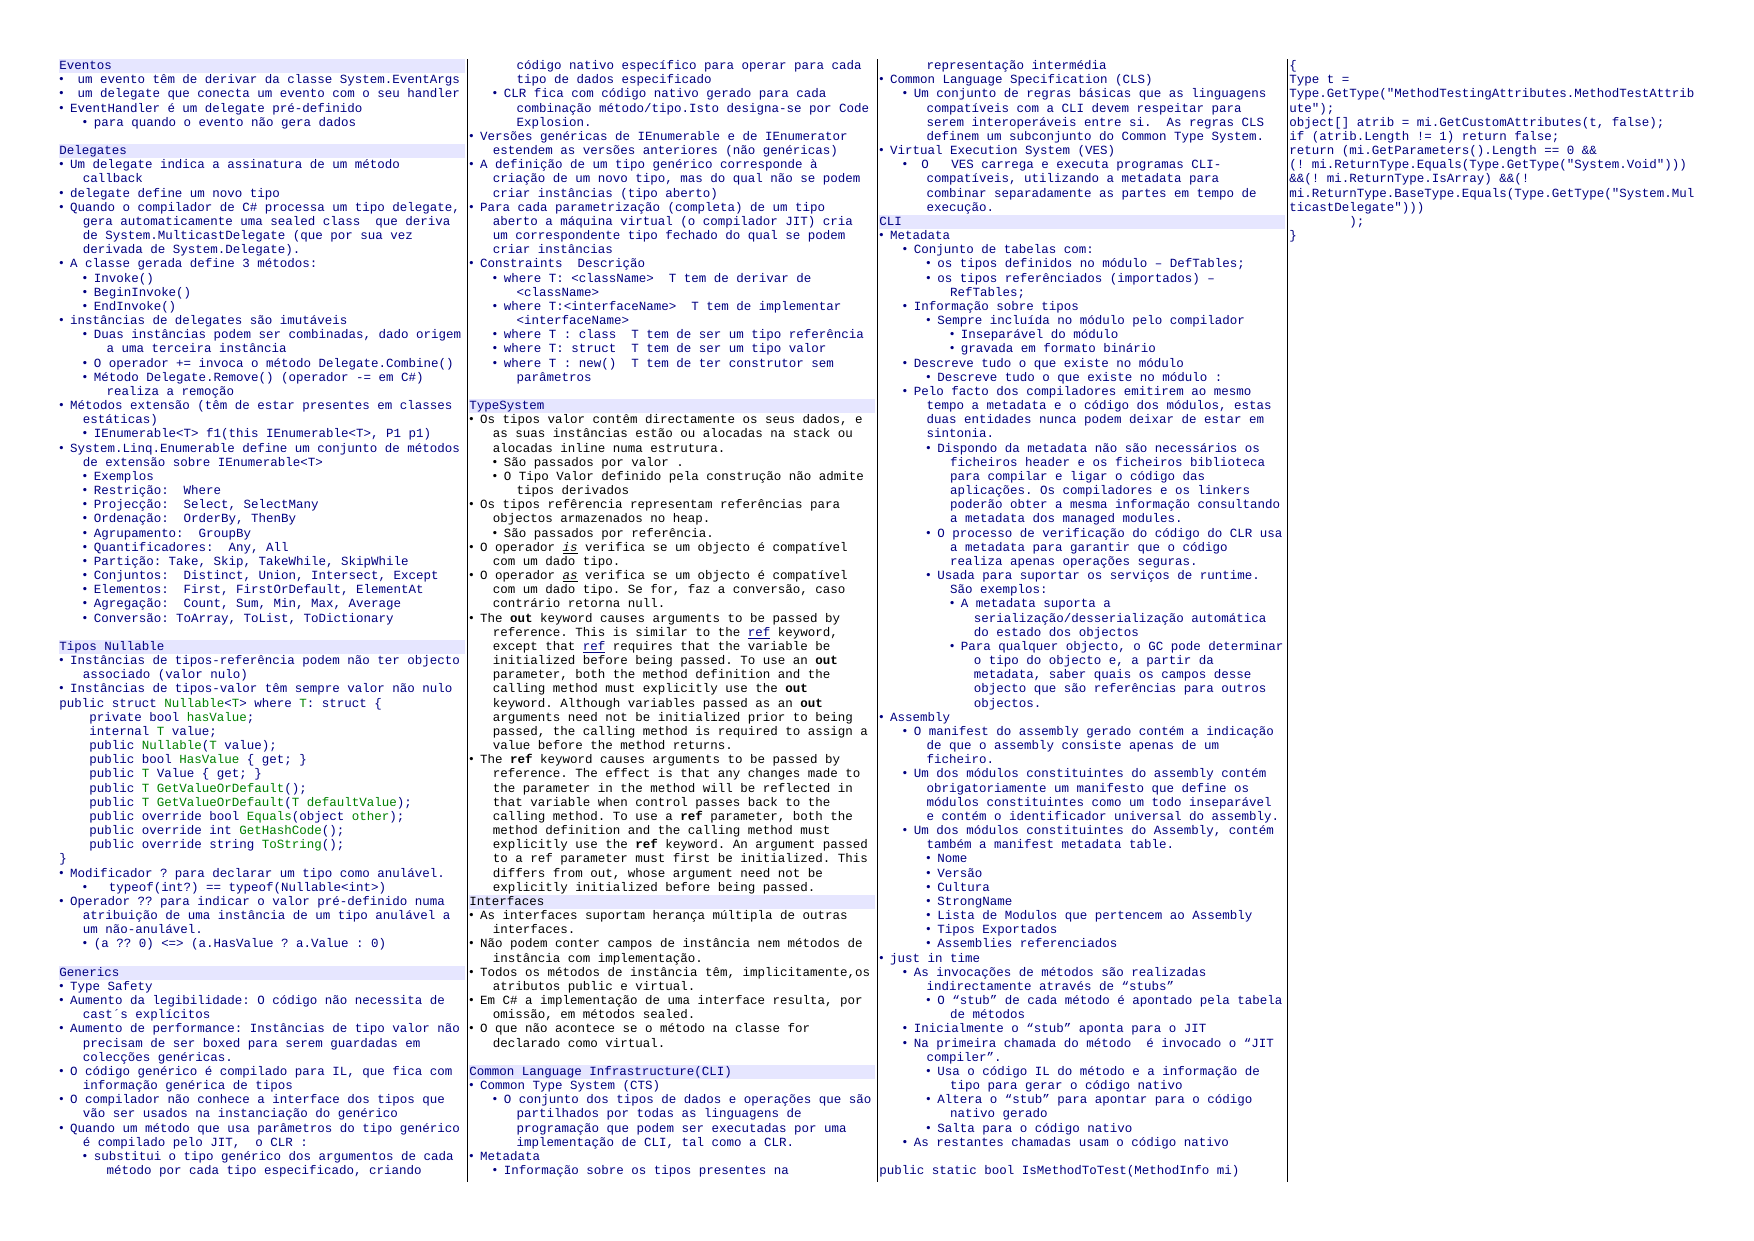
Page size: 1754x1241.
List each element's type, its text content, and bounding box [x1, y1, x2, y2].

list Todos os métodos de instância têm, implicitamente,os atributos public e virtual. [469, 966, 875, 994]
text public override int GetHashCode(); [59, 824, 465, 838]
list O “stub” de cada método é apontado pela tabela de métodos [926, 994, 1285, 1022]
list Constraints Descrição [469, 257, 875, 272]
list A metadata suporta a serialização/desserialização automática do estado dos objectos [950, 597, 1285, 640]
list Instâncias de tipos-referência podem não ter objecto associado (valor nulo) [59, 654, 465, 682]
list Assembly [879, 711, 1285, 725]
list Aumento da legibilidade: O código não necessita de cast´s explícitos [59, 994, 465, 1022]
text object[] atrib = mi.GetCustomAttributes(t, false); [1289, 116, 1695, 130]
list Os tipos valor contêm directamente os seus dados, e as suas instâncias estão ou alocadas na stack ou alocadas inline numa estrutura. [469, 413, 875, 456]
list Descreve tudo o que existe no módulo [903, 357, 1285, 371]
list Metadata [879, 229, 1285, 243]
text Tipos Nullable [59, 640, 465, 654]
list Conversão: ToArray, ToList, ToDictionary [83, 612, 465, 626]
list Conjuntos: Distinct, Union, Intersect, Except [83, 569, 465, 583]
list BeginInvoke() [83, 286, 465, 300]
list O processo de verificação do código do CLR usa a metadata para garantir que o código realiza apenas operações seguras. [926, 527, 1285, 569]
text public Nullable(T value); [59, 739, 465, 753]
text public T GetValueOrDefault(T defaultValue); [59, 796, 465, 810]
list O operador += invoca o método Delegate.Combine() [83, 357, 465, 371]
list where T:<interfaceName> T tem de implementar <interfaceName> [493, 300, 875, 328]
text (! mi.ReturnType.Equals(Type.GetType("System.Void"))) &&(! mi.ReturnType.IsArray) &&(! mi.ReturnType.BaseType.Equals(Type.GetType("System.MulticastDelegate"))) [1289, 158, 1695, 215]
text public T GetValueOrDefault(); [59, 782, 465, 796]
list Inicialmente o “stub” aponta para o JIT [903, 1022, 1285, 1037]
text private bool hasValue; [59, 711, 465, 725]
list IEnumerable<T> f1(this IEnumerable<T>, P1 p1) [83, 427, 465, 442]
list Lista de Modulos que pertencem ao Assembly [926, 909, 1285, 923]
list Exemplos [83, 470, 465, 484]
list The ref keyword causes arguments to be passed by reference. The effect is that any changes made to the parameter in the method will be reflected in that variable when control passes back to the calling method. To use a ref parameter, both the method definition and the calling method must explicitly use the ref keyword. An argument passed to a ref parameter must first be initialized. This differs from out, whose argument need not be explicitly initialized before being passed. [469, 753, 875, 895]
list where T: struct T tem de ser um tipo valor [493, 342, 875, 357]
list Quantificadores: Any, All [83, 541, 465, 555]
list Conjunto de tabelas com: [903, 243, 1285, 257]
list As interfaces suportam herança múltipla de outras interfaces. [469, 909, 875, 937]
text public override bool Equals(object other); [59, 810, 465, 824]
list Quando o compilador de C# processa um tipo delegate, gera automaticamente uma sealed class que deriva de System.MulticastDelegate (que por sua vez derivada de System.Delegate). [59, 201, 465, 257]
list São passados por referência. [493, 527, 875, 541]
text public struct Nullable<T> where T: struct { [59, 697, 465, 711]
list Agregação: Count, Sum, Min, Max, Average [83, 597, 465, 612]
list Informação sobre tipos [903, 300, 1285, 314]
list (a ?? 0) <=> (a.HasValue ? a.Value : 0) [83, 937, 465, 952]
text public override string ToString(); [59, 838, 465, 852]
text public T Value { get; } [59, 767, 465, 782]
list Duas instâncias podem ser combinadas, dado origem a uma terceira instância [83, 328, 465, 357]
list um delegate que conecta um evento com o seu handler [59, 87, 465, 102]
text if (atrib.Length != 1) return false; [1289, 130, 1695, 144]
list Pelo facto dos compiladores emitirem ao mesmo tempo a metadata e o código dos módulos, estas duas entidades nunca podem deixar de estar em sintonia. [903, 385, 1285, 442]
list Ordenação: OrderBy, ThenBy [83, 512, 465, 527]
list Um conjunto de regras básicas que as linguagens compatíveis com a CLI devem respeitar para serem interoperáveis entre si. As regras CLS definem um subconjunto do Common Type System. [903, 87, 1285, 144]
list Partição: Take, Skip, TakeWhile, SkipWhile [83, 555, 465, 569]
list Método Delegate.Remove() (operador -= em C#) realiza a remoção [83, 371, 465, 399]
text public bool HasValue { get; } [59, 753, 465, 767]
list Os tipos refêrencia representam referências para objectos armazenados no heap. [469, 498, 875, 527]
text Delegates [59, 144, 465, 158]
list representação intermédia [903, 59, 1285, 73]
list As invocações de métodos são realizadas indirectamente através de “stubs” [903, 966, 1285, 994]
list Virtual Execution System (VES) [879, 144, 1285, 158]
list um evento têm de derivar da classe System.EventArgs [59, 73, 465, 87]
list EventHandler é um delegate pré-definido [59, 102, 465, 116]
list Inseparável do módulo [950, 328, 1285, 342]
text return (mi.GetParameters().Length == 0 && [1289, 144, 1695, 158]
list Um delegate indica a assinatura de um método callback [59, 158, 465, 187]
list CLR fica com código nativo gerado para cada combinação método/tipo.Isto designa-se por Code Explosion. [493, 87, 875, 130]
text Generics [59, 966, 465, 980]
list As restantes chamadas usam o código nativo [903, 1136, 1285, 1150]
list Sempre incluída no módulo pelo compilador [926, 314, 1285, 328]
list O compilador não conhece a interface dos tipos que vão ser usados na instanciação do genérico [59, 1093, 465, 1122]
list The out keyword causes arguments to be passed by reference. This is similar to the ref keyword, except that ref requires that the variable be initialized before being passed. To use an out parameter, both the method definition and the calling method must explicitly use the out keyword. Although variables passed as an out arguments need not be initialized prior to being passed, the calling method is required to assign a value before the method returns. [469, 612, 875, 753]
list where T : class T tem de ser um tipo referência [493, 328, 875, 342]
list Aumento de performance: Instâncias de tipo valor não precisam de ser boxed para serem guardadas em colecções genéricas. [59, 1022, 465, 1065]
list Nome [926, 852, 1285, 867]
list os tipos referênciados (importados) – RefTables; [926, 272, 1285, 300]
list typeof(int?) == typeof(Nullable<int>) [83, 881, 465, 895]
list A definição de um tipo genérico corresponde à criação de um novo tipo, mas do qual não se podem criar instâncias (tipo aberto) [469, 158, 875, 201]
list System.Linq.Enumerable define um conjunto de métodos de extensão sobre IEnumerable<T> [59, 442, 465, 470]
text internal T value; [59, 725, 465, 739]
list O manifest do assembly gerado contém a indicação de que o assembly consiste apenas de um ficheiro. [903, 725, 1285, 767]
list EndInvoke() [83, 300, 465, 314]
list São passados por valor . [493, 456, 875, 470]
text Type t = Type.GetType("MethodTestingAttributes.MethodTestAttribute"); [1289, 73, 1695, 116]
list Usada para suportar os serviços de runtime. São exemplos: [926, 569, 1285, 597]
text public static bool IsMethodToTest(MethodInfo mi) [879, 1164, 1285, 1178]
text Eventos [59, 59, 465, 73]
list Tipos Exportados [926, 923, 1285, 937]
text { [1289, 59, 1695, 73]
list Na primeira chamada do método é invocado o “JIT compiler”. [903, 1037, 1285, 1065]
list Assemblies referenciados [926, 937, 1285, 952]
list Usa o código IL do método e a informação de tipo para gerar o código nativo [926, 1065, 1285, 1093]
list Um dos módulos constituintes do Assembly, contém também a manifest metadata table. [903, 824, 1285, 852]
list Dispondo da metadata não são necessários os ficheiros header e os ficheiros biblioteca para compilar e ligar o código das aplicações. Os compiladores e os linkers poderão obter a mesma informação consultando a metadata dos managed modules. [926, 442, 1285, 527]
text Interfaces [469, 895, 875, 909]
list Métodos extensão (têm de estar presentes em classes estáticas) [59, 399, 465, 427]
list para quando o evento não gera dados [83, 116, 465, 130]
list delegate define um novo tipo [59, 187, 465, 201]
list gravada em formato binário [950, 342, 1285, 357]
list Restrição: Where [83, 484, 465, 498]
list O conjunto dos tipos de dados e operações que são partilhados por todas as linguagens de programação que podem ser executadas por uma implementação de CLI, tal como a CLR. [493, 1093, 875, 1150]
list Informação sobre os tipos presentes na [493, 1164, 875, 1178]
list Operador ?? para indicar o valor pré-definido numa atribuição de uma instância de um tipo anulável a um não-anulável. [59, 895, 465, 937]
list Projecção: Select, SelectMany [83, 498, 465, 512]
text } [1289, 229, 1695, 243]
list Agrupamento: GroupBy [83, 527, 465, 541]
list Versões genéricas de IEnumerable e de IEnumerator estendem as versões anteriores (não genéricas) [469, 130, 875, 158]
list StrongName [926, 895, 1285, 909]
list código nativo específico para operar para cada tipo de dados especificado [493, 59, 875, 87]
list Para cada parametrização (completa) de um tipo aberto a máquina virtual (o compilador JIT) cria um correspondente tipo fechado do qual se podem criar instâncias [469, 201, 875, 257]
list Elementos: First, FirstOrDefault, ElementAt [83, 583, 465, 597]
list where T: <className> T tem de derivar de <className> [493, 272, 875, 300]
list just in time [879, 952, 1285, 966]
list Type Safety [59, 980, 465, 994]
list Versão [926, 867, 1285, 881]
list Quando um método que usa parâmetros do tipo genérico é compilado pelo JIT, o CLR : [59, 1122, 465, 1150]
list os tipos definidos no módulo – DefTables; [926, 257, 1285, 272]
text TypeSystem [469, 399, 875, 413]
list O código genérico é compilado para IL, que fica com informação genérica de tipos [59, 1065, 465, 1093]
list O operador as verifica se um objecto é compatível com um dado tipo. Se for, faz a conversão, caso contrário retorna null. [469, 569, 875, 612]
list Instâncias de tipos-valor têm sempre valor não nulo [59, 682, 465, 697]
list Descreve tudo o que existe no módulo : [926, 371, 1285, 385]
list Common Language Specification (CLS) [879, 73, 1285, 87]
list Salta para o código nativo [926, 1122, 1285, 1136]
list O que não acontece se o método na classe for declarado como virtual. [469, 1022, 875, 1051]
text Common Language Infrastructure(CLI) [469, 1065, 875, 1079]
list Cultura [926, 881, 1285, 895]
list A classe gerada define 3 métodos: [59, 257, 465, 272]
list Para qualquer objecto, o GC pode determinar o tipo do objecto e, a partir da metadata, saber quais os campos desse objecto que são referências para outros objectos. [950, 640, 1285, 711]
list O Tipo Valor definido pela construção não admite tipos derivados [493, 470, 875, 498]
text ); [1289, 215, 1695, 229]
list Common Type System (CTS) [469, 1079, 875, 1093]
text CLI [879, 215, 1285, 229]
list O operador is verifica se um objecto é compatível com um dado tipo. [469, 541, 875, 569]
list Altera o “stub” para apontar para o código nativo gerado [926, 1093, 1285, 1122]
list Metadata [469, 1150, 875, 1164]
list Em C# a implementação de uma interface resulta, por omissão, em métodos sealed. [469, 994, 875, 1022]
list substitui o tipo genérico dos argumentos de cada método por cada tipo especificado, criando [83, 1150, 465, 1178]
list Não podem conter campos de instância nem métodos de instância com implementação. [469, 937, 875, 966]
list O VES carrega e executa programas CLI-compatíveis, utilizando a metadata para combinar separadamente as partes em tempo de execução. [903, 158, 1285, 215]
list Invoke() [83, 272, 465, 286]
list Modificador ? para declarar um tipo como anulável. [59, 867, 465, 881]
list Um dos módulos constituintes do assembly contém obrigatoriamente um manifesto que define os módulos constituintes como um todo inseparável e contém o identificador universal do assembly. [903, 767, 1285, 824]
text } [59, 852, 465, 867]
list where T : new() T tem de ter construtor sem parâmetros [493, 357, 875, 385]
list instâncias de delegates são imutáveis [59, 314, 465, 328]
